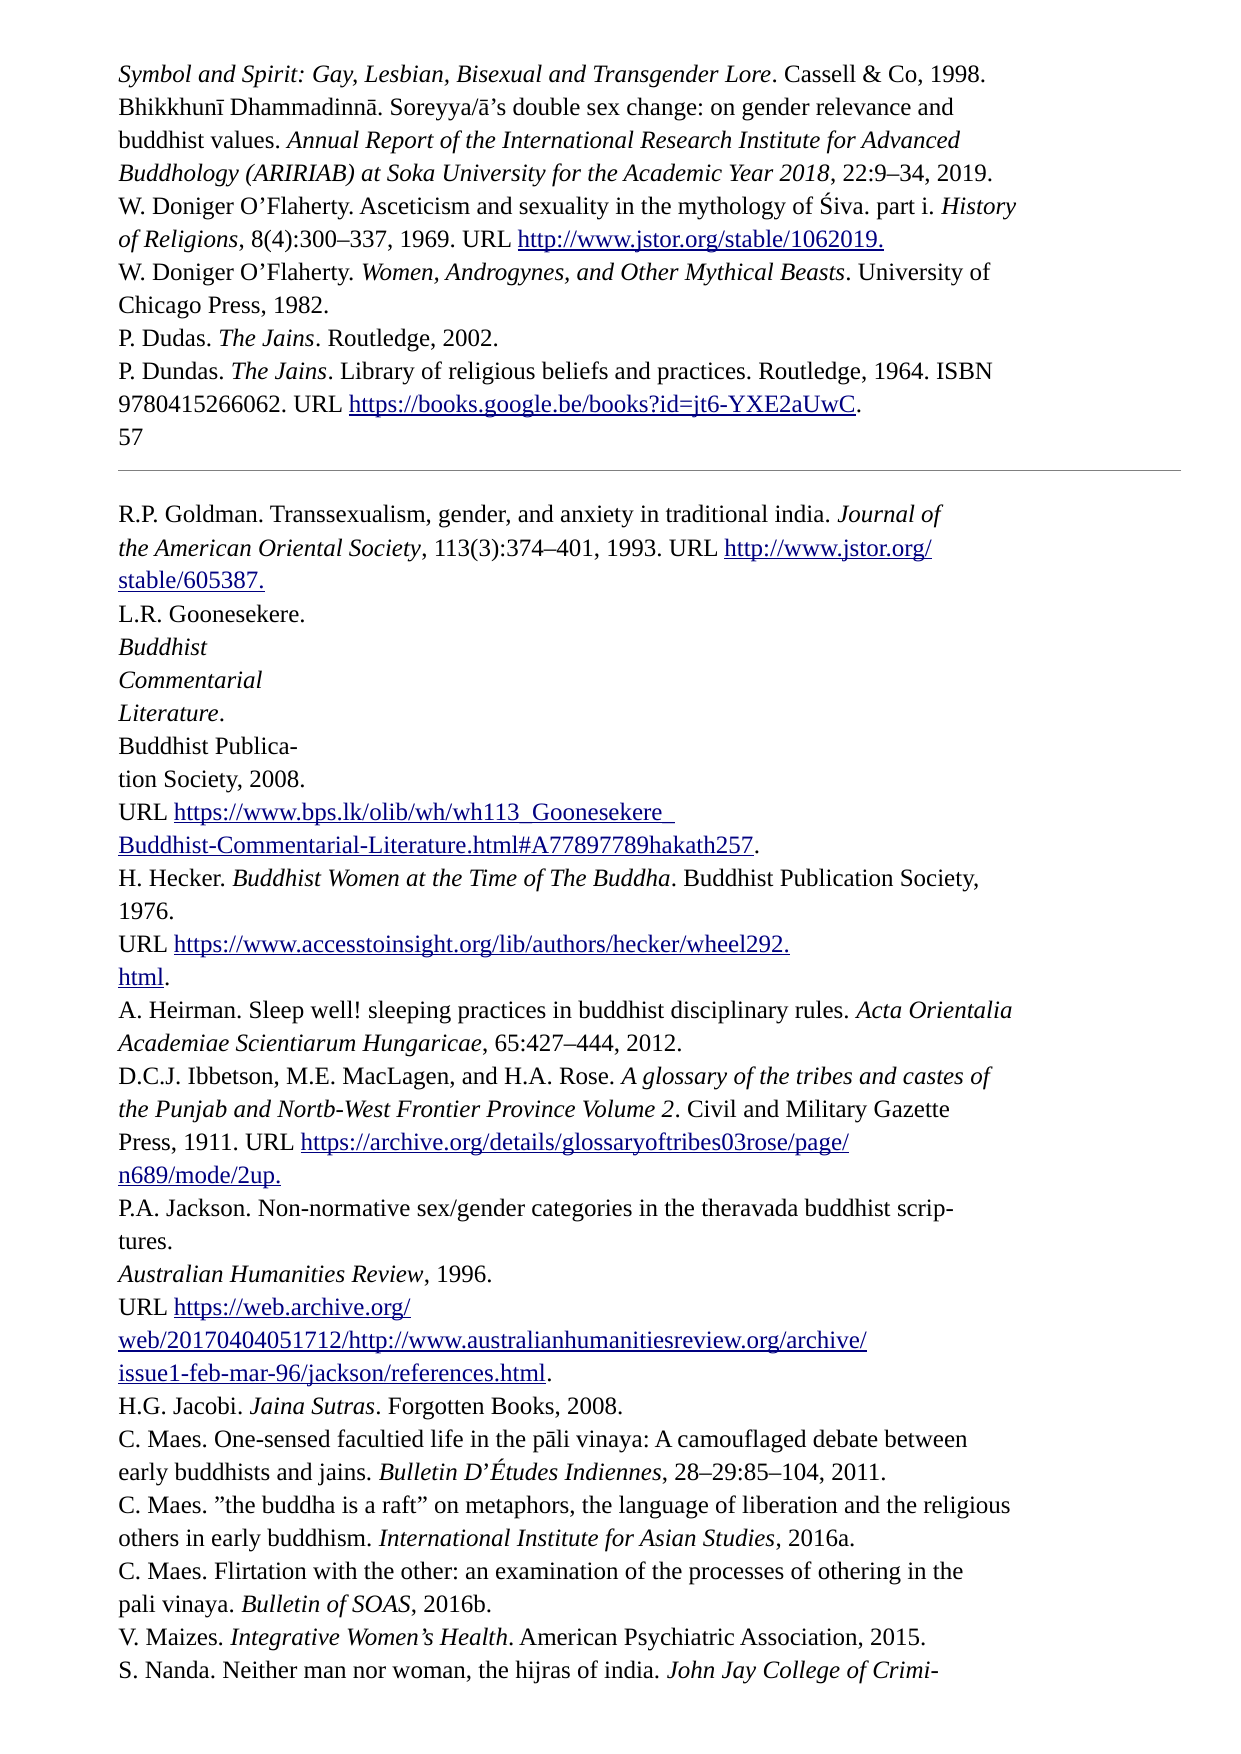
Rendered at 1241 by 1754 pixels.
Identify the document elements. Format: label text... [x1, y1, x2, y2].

text R.P. Goldman. Transsexualism, gender, and anxiety in traditional india. Journal of the American Oriental Society, 113(3):374–401, 1993. URL http://www.jstor.org/ stable/605387. L.R. Goonesekere. Buddhist Commentarial Literature. Buddhist Publica- tion Society, 2008. URL https://www.bps.lk/olib/wh/wh113_Goonesekere_ Buddhist-Commentarial-Literature.html#A77897789hakath257. H. Hecker. Buddhist Women at the Time of The Buddha. Buddhist Publication Society, 1976. URL https://www.accesstoinsight.org/lib/authors/hecker/wheel292. html. A. Heirman. Sleep well! sleeping practices in buddhist disciplinary rules. Acta Orientalia Academiae Scientiarum Hungaricae, 65:427–444, 2012. D.C.J. Ibbetson, M.E. MacLagen, and H.A. Rose. A glossary of the tribes and castes of the Punjab and Nortb-West Frontier Province Volume 2. Civil and Military Gazette Press, 1911. URL https://archive.org/details/glossaryoftribes03rose/page/ n689/mode/2up. P.A. Jackson. Non-normative sex/gender categories in the theravada buddhist scrip- tures. Australian Humanities Review, 1996. URL https://web.archive.org/ web/20170404051712/http://www.australianhumanitiesreview.org/archive/ issue1-feb-mar-96/jackson/references.html. H.G. Jacobi. Jaina Sutras. Forgotten Books, 2008. C. Maes. One-sensed facultied life in the pāli vinaya: A camouflaged debate between early buddhists and jains. Bulletin D’Études Indiennes, 28–29:85–104, 2011. C. Maes. ”the buddha is a raft” on metaphors, the language of liberation and the religious others in early buddhism. International Institute for Asian Studies, 2016a. C. Maes. Flirtation with the other: an examination of the processes of othering in the pali vinaya. Bulletin of SOAS, 2016b. V. Maizes. Integrative Women’s Health. American Psychiatric Association, 2015. S. Nanda. Neither man nor woman, the hijras of india. John Jay College of Crimi- [118, 499, 1181, 1684]
text Symbol and Spirit: Gay, Lesbian, Bisexual and Transgender Lore. Cassell & Co, 1998. Bhikkhunī Dhammadinnā. Soreyya/ā’s double sex change: on gender relevance and buddhist values. Annual Report of the International Research Institute for Advanced Buddhology (ARIRIAB) at Soka University for the Academic Year 2018, 22:9–34, 2019. W. Doniger O’Flaherty. Asceticism and sexuality in the mythology of Śiva. part i. History of Religions, 8(4):300–337, 1969. URL http://www.jstor.org/stable/1062019. W. Doniger O’Flaherty. Women, Androgynes, and Other Mythical Beasts. University of Chicago Press, 1982. P. Dudas. The Jains. Routledge, 2002. P. Dundas. The Jains. Library of religious beliefs and practices. Routledge, 1964. ISBN 9780415266062. URL https://books.google.be/books?id=jt6-YXE2aUwC. 57 [118, 59, 1181, 451]
